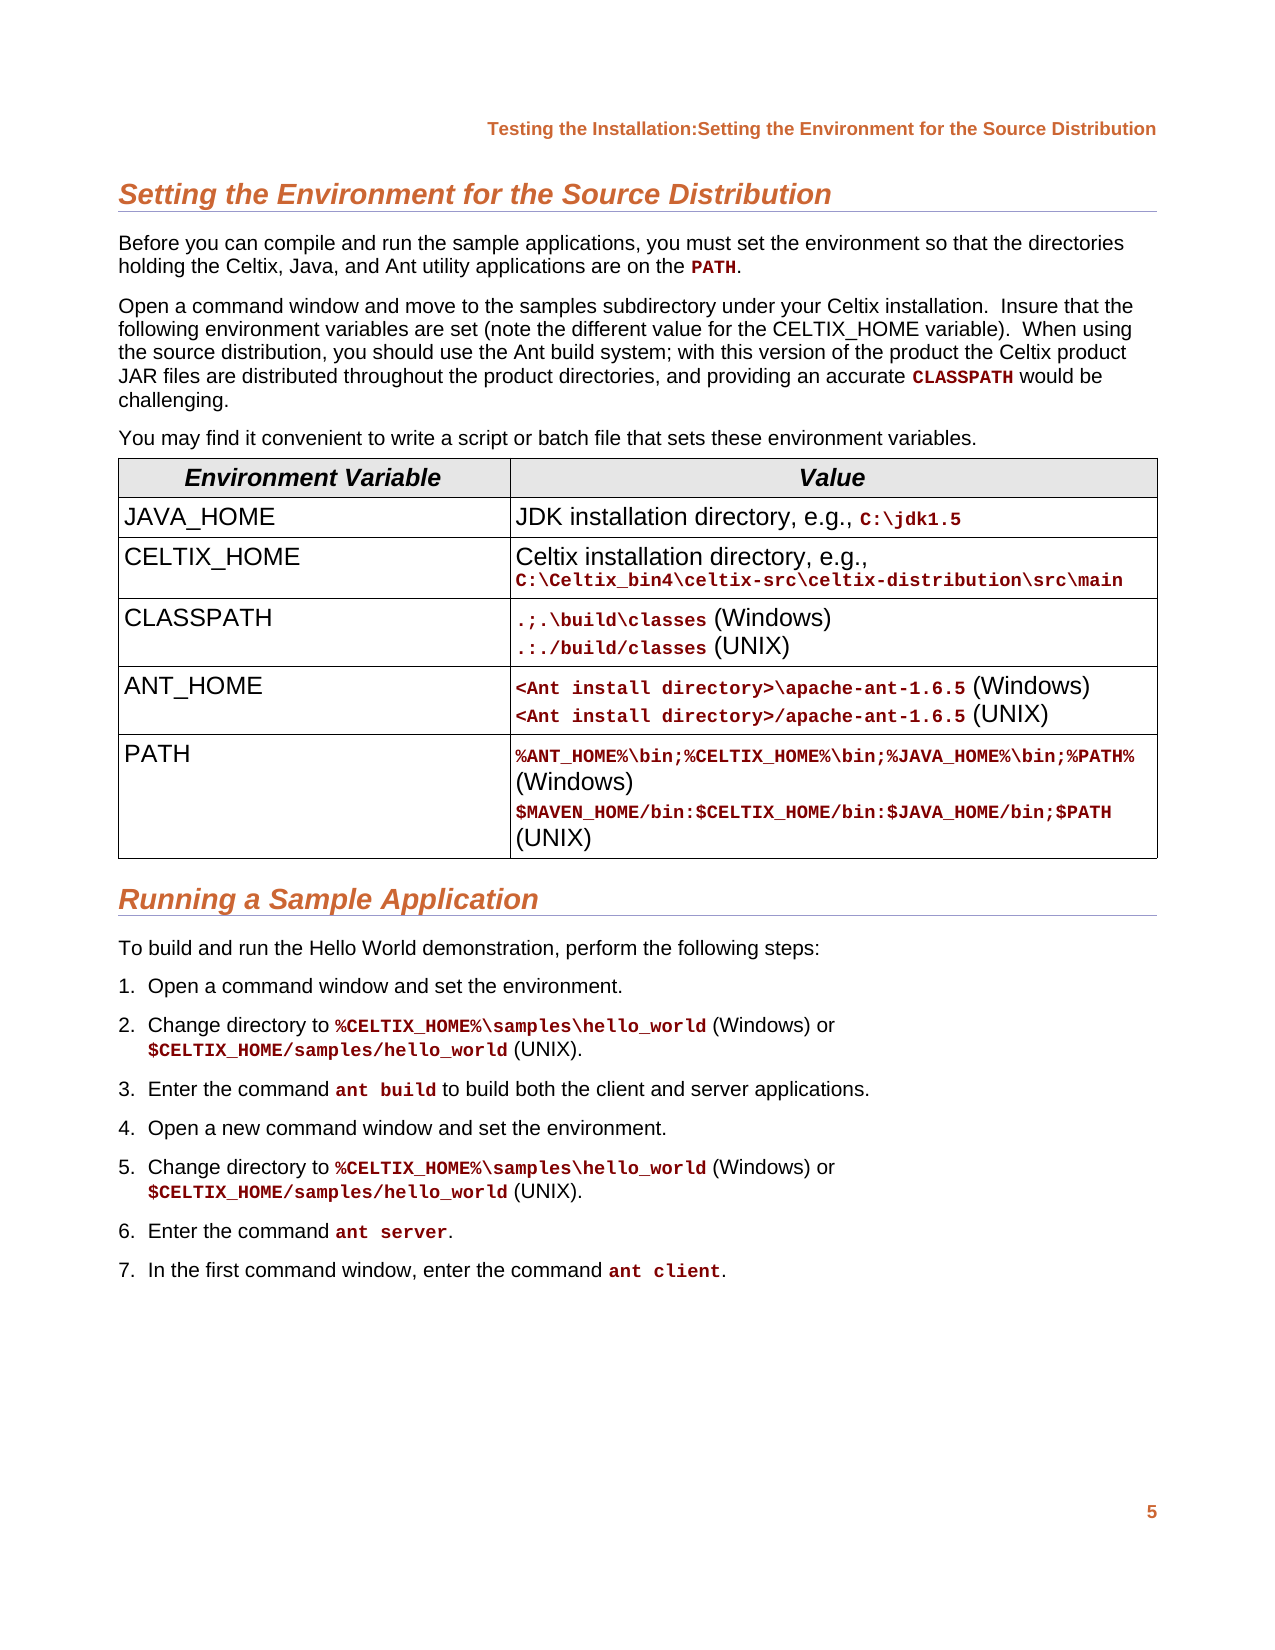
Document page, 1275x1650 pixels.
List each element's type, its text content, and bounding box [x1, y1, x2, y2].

table_cell ANT_HOME [119, 667, 510, 734]
list Enter the command ant server. [118, 1219, 1157, 1244]
list Enter the command ant build to build both the client and server applications. [118, 1077, 1157, 1102]
table_header Environment Variable [119, 459, 510, 497]
list Change directory to %CELTIX_HOME%\samples\hello_world (Windows) or $CELTIX_HOME/samples/hello_world (UNIX). [118, 1155, 1157, 1204]
table_cell %ANT_HOME%\bin;%CELTIX_HOME%\bin;%JAVA_HOME%\bin;%PATH% (Windows) $MAVEN_HOME/bin:$CELTIX_HOME/bin:$JAVA_HOME/bin;$PATH (UNIX) [511, 735, 1157, 857]
list Change directory to %CELTIX_HOME%\samples\hello_world (Windows) or $CELTIX_HOME/samples/hello_world (UNIX). [118, 1013, 1157, 1062]
table_cell CLASSPATH [119, 599, 510, 666]
table_cell CELTIX_HOME [119, 538, 510, 598]
text To build and run the Hello World demonstration, perform the following steps: [118, 936, 1157, 959]
table_cell JDK installation directory, e.g., C:\jdk1.5 [511, 498, 1157, 537]
list Open a command window and set the environment. [118, 975, 1157, 998]
list In the first command window, enter the command ant client. [118, 1259, 1157, 1283]
subtitle Setting the Environment for the Source Distribution [118, 178, 1157, 211]
table_cell Celtix installation directory, e.g., C:\Celtix_bin4\celtix-src\celtix-distribution\src\main [511, 538, 1157, 598]
text You may find it convenient to write a script or batch file that sets these environment variables. [118, 427, 1157, 450]
list Open a new command window and set the environment. [118, 1117, 1157, 1140]
table_cell PATH [119, 735, 510, 857]
table_cell JAVA_HOME [119, 498, 510, 537]
text Open a command window and move to the samples subdirectory under your Celtix installation. Insure that the following environment variables are set (note the different value for the CELTIX_HOME variable). When using the source distribution, you should use the Ant build system; with this version of the product the Celtix product JAR files are distributed throughout the product directories, and providing an accurate CLASSPATH would be challenging. [118, 294, 1157, 412]
text Before you can compile and run the sample applications, you must set the environment so that the directories holding the Celtix, Java, and Ant utility applications are on the PATH. [118, 232, 1157, 279]
table_header Value [511, 459, 1157, 497]
table_cell <Ant install directory>\apache-ant-1.6.5 (Windows) <Ant install directory>/apache-ant-1.6.5 (UNIX) [511, 667, 1157, 734]
subtitle Running a Sample Application [118, 883, 1157, 915]
table_cell .;.\build\classes (Windows) .:./build/classes (UNIX) [511, 599, 1157, 666]
